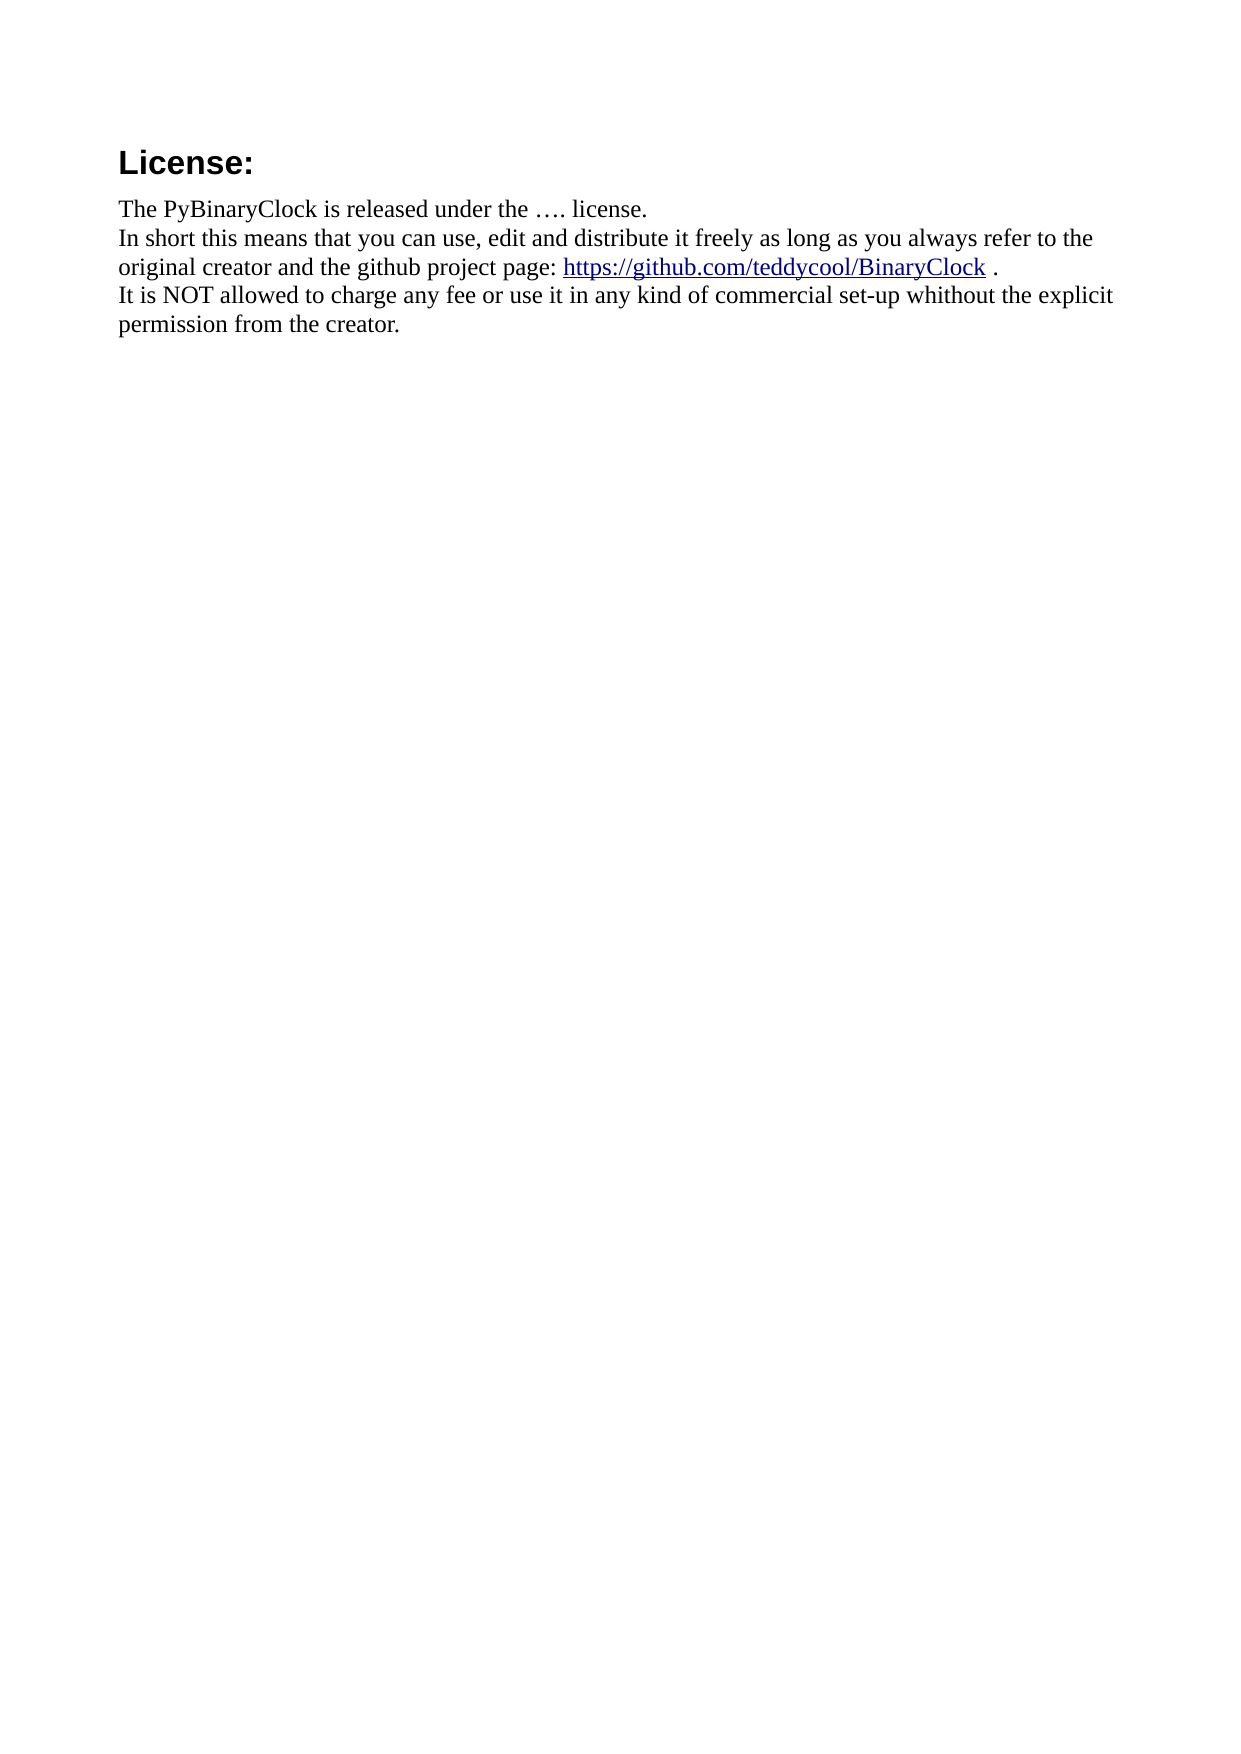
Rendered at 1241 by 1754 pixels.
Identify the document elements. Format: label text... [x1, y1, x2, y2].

text In short this means that you can use, edit and distribute it freely as long as you always refer to the original creator and the github project page: https://github.com/teddycool/BinaryClock . [118, 223, 1122, 281]
text The PyBinaryClock is released under the …. license. [118, 194, 1122, 223]
subtitle License: [118, 143, 1122, 182]
text It is NOT allowed to charge any fee or use it in any kind of commercial set-up whithout the explicit permission from the creator. [118, 281, 1122, 338]
